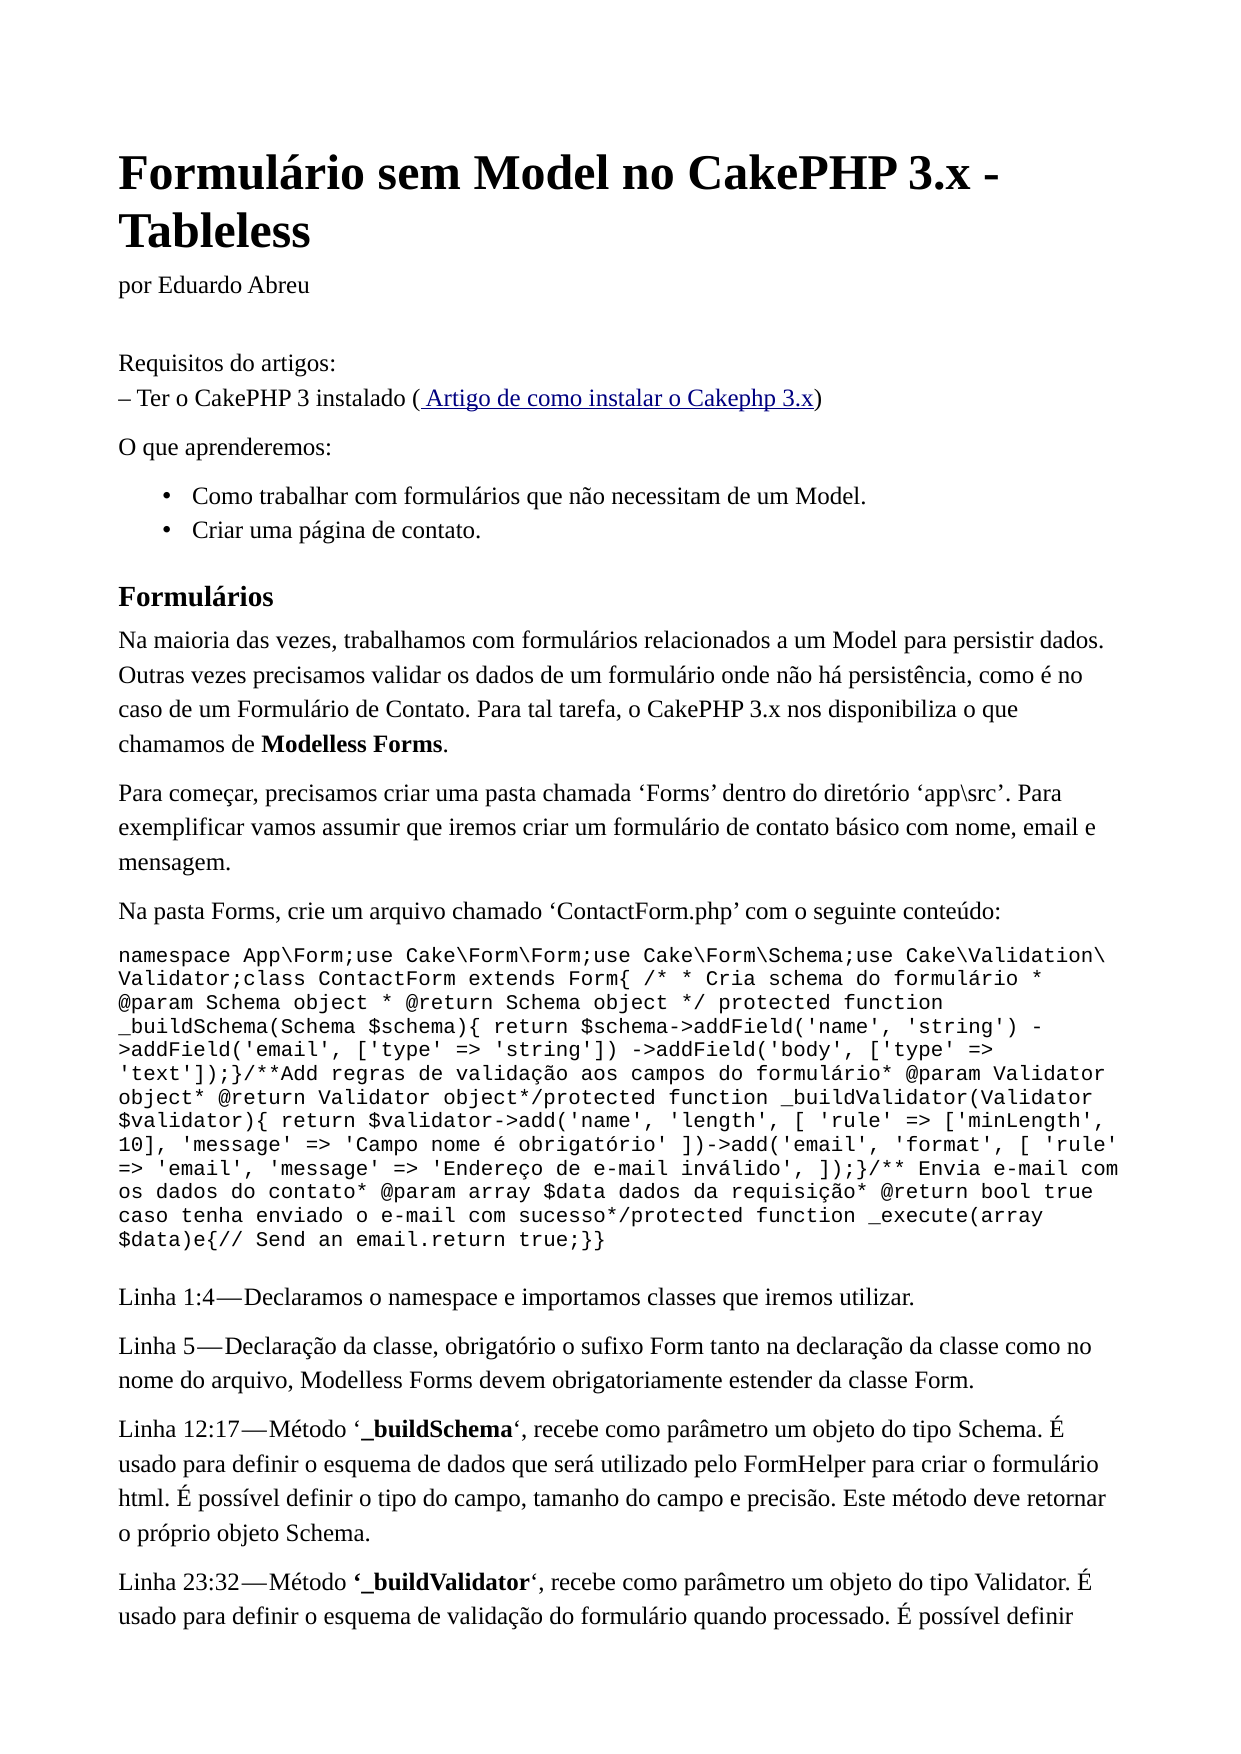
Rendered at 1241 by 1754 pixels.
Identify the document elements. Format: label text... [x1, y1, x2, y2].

text Requisitos do artigos: – Ter o CakePHP 3 instalado ( Artigo de como instalar o Cakephp 3.x) [118, 348, 1122, 412]
text Na pasta Forms, crie um arquivo chamado ‘ContactForm.php’ com o seguinte conteúdo: [118, 896, 1122, 924]
text Linha 12:17 — Método ‘_buildSchema‘, recebe como parâmetro um objeto do tipo Schema. É usado para definir o esquema de dados que será utilizado pelo FormHelper para criar o formulário html. É possível definir o tipo do campo, tamanho do campo e precisão. Este método deve retornar o próprio objeto Schema. [118, 1414, 1122, 1546]
list Como trabalhar com formulários que não necessitam de um Model. [162, 481, 1122, 510]
text Linha 1:4 — Declaramos o namespace e importamos classes que iremos utilizar. [118, 1282, 1122, 1310]
text Linha 5 — Declaração da classe, obrigatório o sufixo Form tanto na declaração da classe como no nome do arquivo, Modelless Forms devem obrigatoriamente estender da classe Form. [118, 1331, 1122, 1394]
text namespace App\Form;use Cake\Form\Form;use Cake\Form\Schema;use Cake\Validation\Validator;class ContactForm extends Form{ /* * Cria schema do formulário * @param Schema object * @return Schema object */ protected function _buildSchema(Schema $schema){ return $schema->addField('name', 'string') ->addField('email', ['type' => 'string']) ->addField('body', ['type' => 'text']);}/**Add regras de validação aos campos do formulário* @param Validator object* @return Validator object*/protected function _buildValidator(Validator $validator){ return $validator->add('name', 'length', [ 'rule' => ['minLength', 10], 'message' => 'Campo nome é obrigatório' ])->add('email', 'format', [ 'rule' => 'email', 'message' => 'Endereço de e-mail inválido', ]);}/** Envia e-mail com os dados do contato* @param array $data dados da requisição* @return bool true caso tenha enviado o e-mail com sucesso*/protected function _execute(array $data)e{// Send an email.return true;}} [118, 945, 1122, 1252]
text Na maioria das vezes, trabalhamos com formulários relacionados a um Model para persistir dados. Outras vezes precisamos validar os dados de um formulário onde não há persistência, como é no caso de um Formulário de Contato. Para tal tarefa, o CakePHP 3.x nos disponibiliza o que chamamos de Modelless Forms. [118, 625, 1122, 757]
text O que aprenderemos: [118, 432, 1122, 461]
text Linha 23:32 — Método ‘_buildValidator‘, recebe como parâmetro um objeto do tipo Validator. É usado para definir o esquema de validação do formulário quando processado. É possível definir [118, 1567, 1122, 1630]
text Para começar, precisamos criar uma pasta chamada ‘Forms’ dentro do diretório ‘app\src’. Para exemplificar vamos assumir que iremos criar um formulário de contato básico com nome, email e mensagem. [118, 778, 1122, 875]
subtitle Formulário sem Model no CakePHP 3.x - Tableless [118, 143, 1122, 258]
text por Eduardo Abreu [118, 271, 1122, 299]
list Criar uma página de contato. [162, 516, 1122, 544]
subtitle Formulários [118, 579, 1122, 613]
